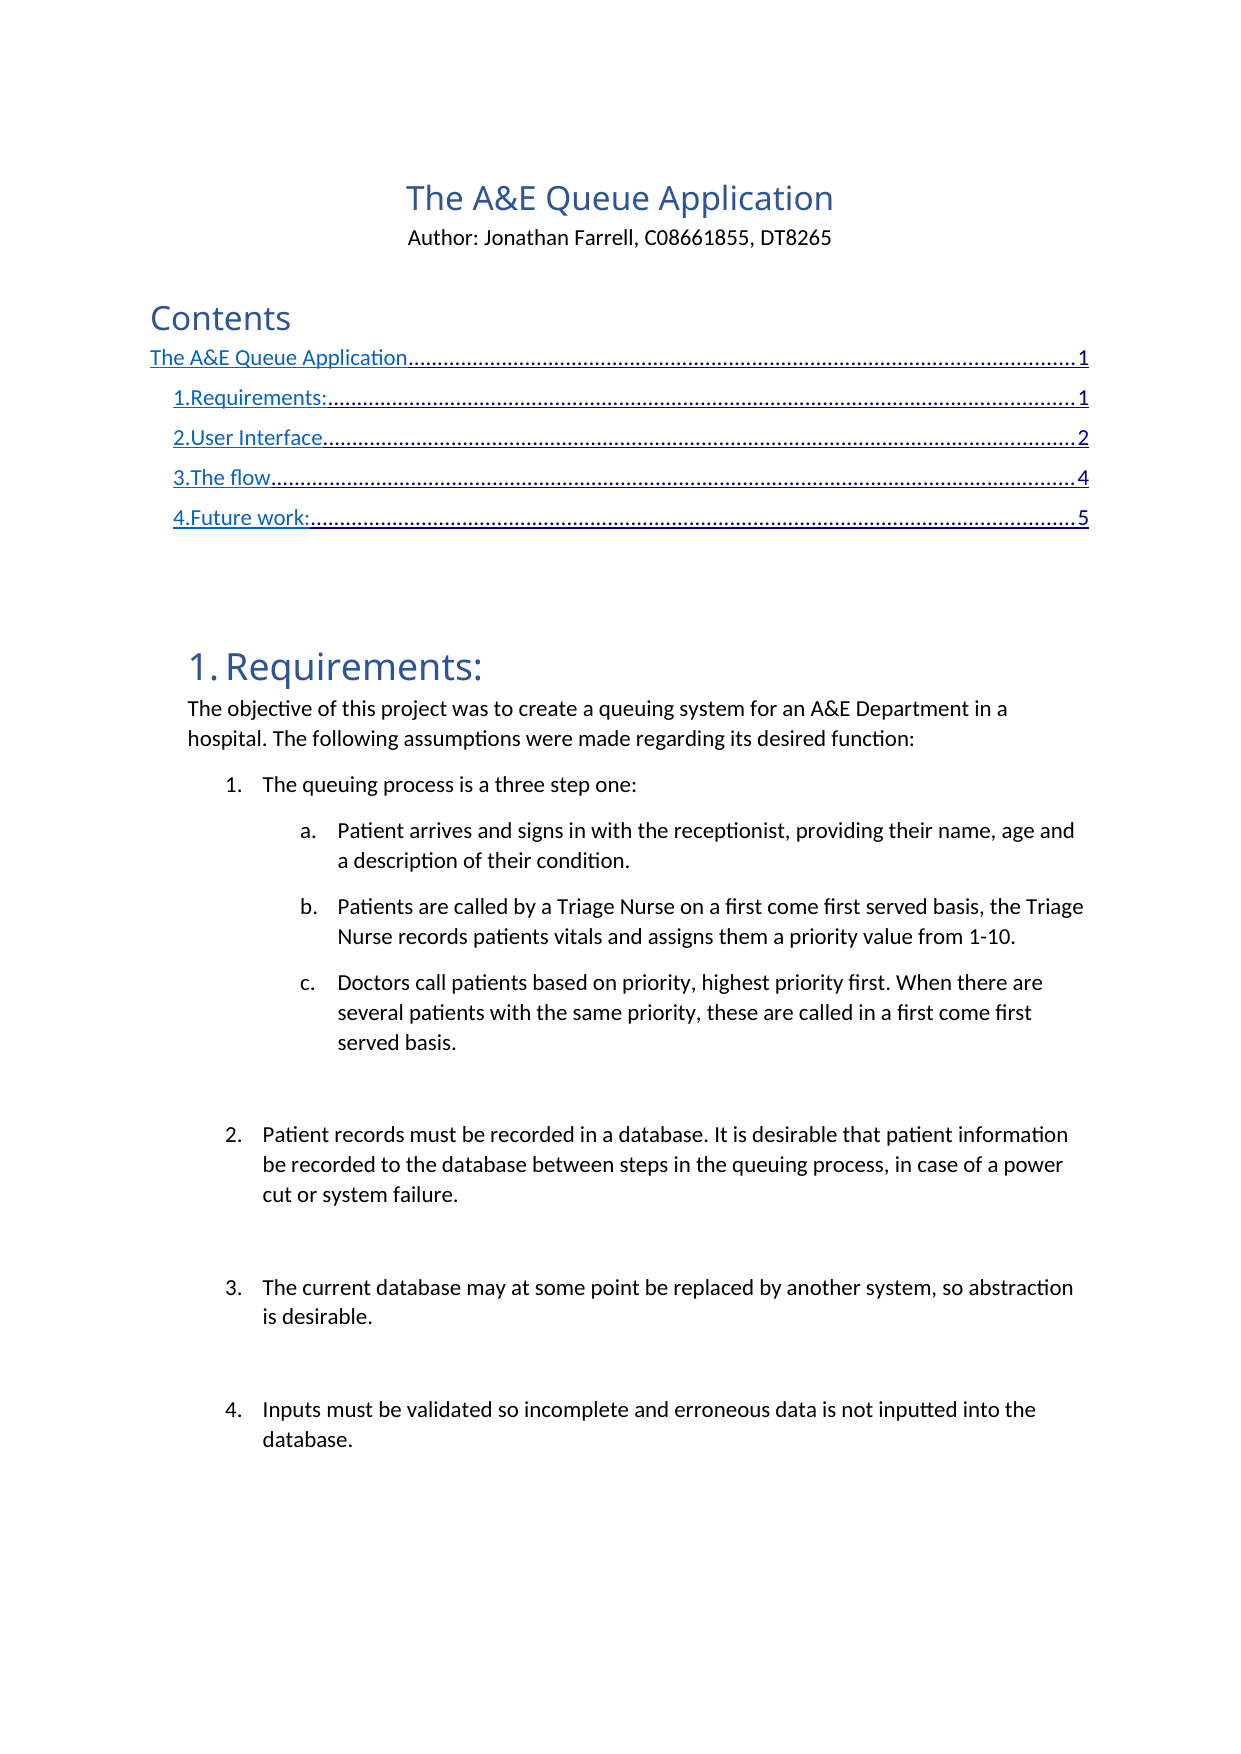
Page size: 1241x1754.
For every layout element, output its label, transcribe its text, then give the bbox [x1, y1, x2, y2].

text 1. Requirements: 1 [173, 383, 1090, 411]
list Inputs must be validated so incomplete and erroneous data is not inputted into the database. [225, 1395, 1090, 1453]
text The objective of this project was to create a queuing system for an A&E Department in a hospital. The following assumptions were made regarding its desired function: [187, 694, 1090, 752]
text 2. User Interface 2 [173, 423, 1090, 451]
list Patients are called by a Triage Nurse on a first come first served basis, the Triage Nurse records patients vitals and assigns them a priority value from 1-10. [300, 892, 1090, 950]
subtitle The A&E Queue Application [150, 175, 1090, 220]
subtitle Contents [150, 294, 1090, 340]
list The queuing process is a three step one: [225, 770, 1090, 798]
text 3. The flow 4 [173, 463, 1090, 491]
text Author: Jonathan Farrell, C08661855, DT8265 [150, 223, 1090, 251]
text The A&E Queue Application 1 [150, 343, 1090, 371]
list The current database may at some point be replaced by another system, so abstraction is desirable. [225, 1273, 1090, 1330]
list Doctors call patients based on priority, highest priority first. When there are several patients with the same priority, these are called in a first come first served basis. [300, 968, 1090, 1056]
list Patient arrives and signs in with the receptionist, providing their name, age and a description of their condition. [300, 816, 1090, 874]
subtitle Requirements: [187, 640, 1090, 691]
text 4. Future work: 5 [173, 503, 1090, 531]
list Patient records must be recorded in a database. It is desirable that patient information be recorded to the database between steps in the queuing process, in case of a power cut or system failure. [225, 1121, 1090, 1208]
